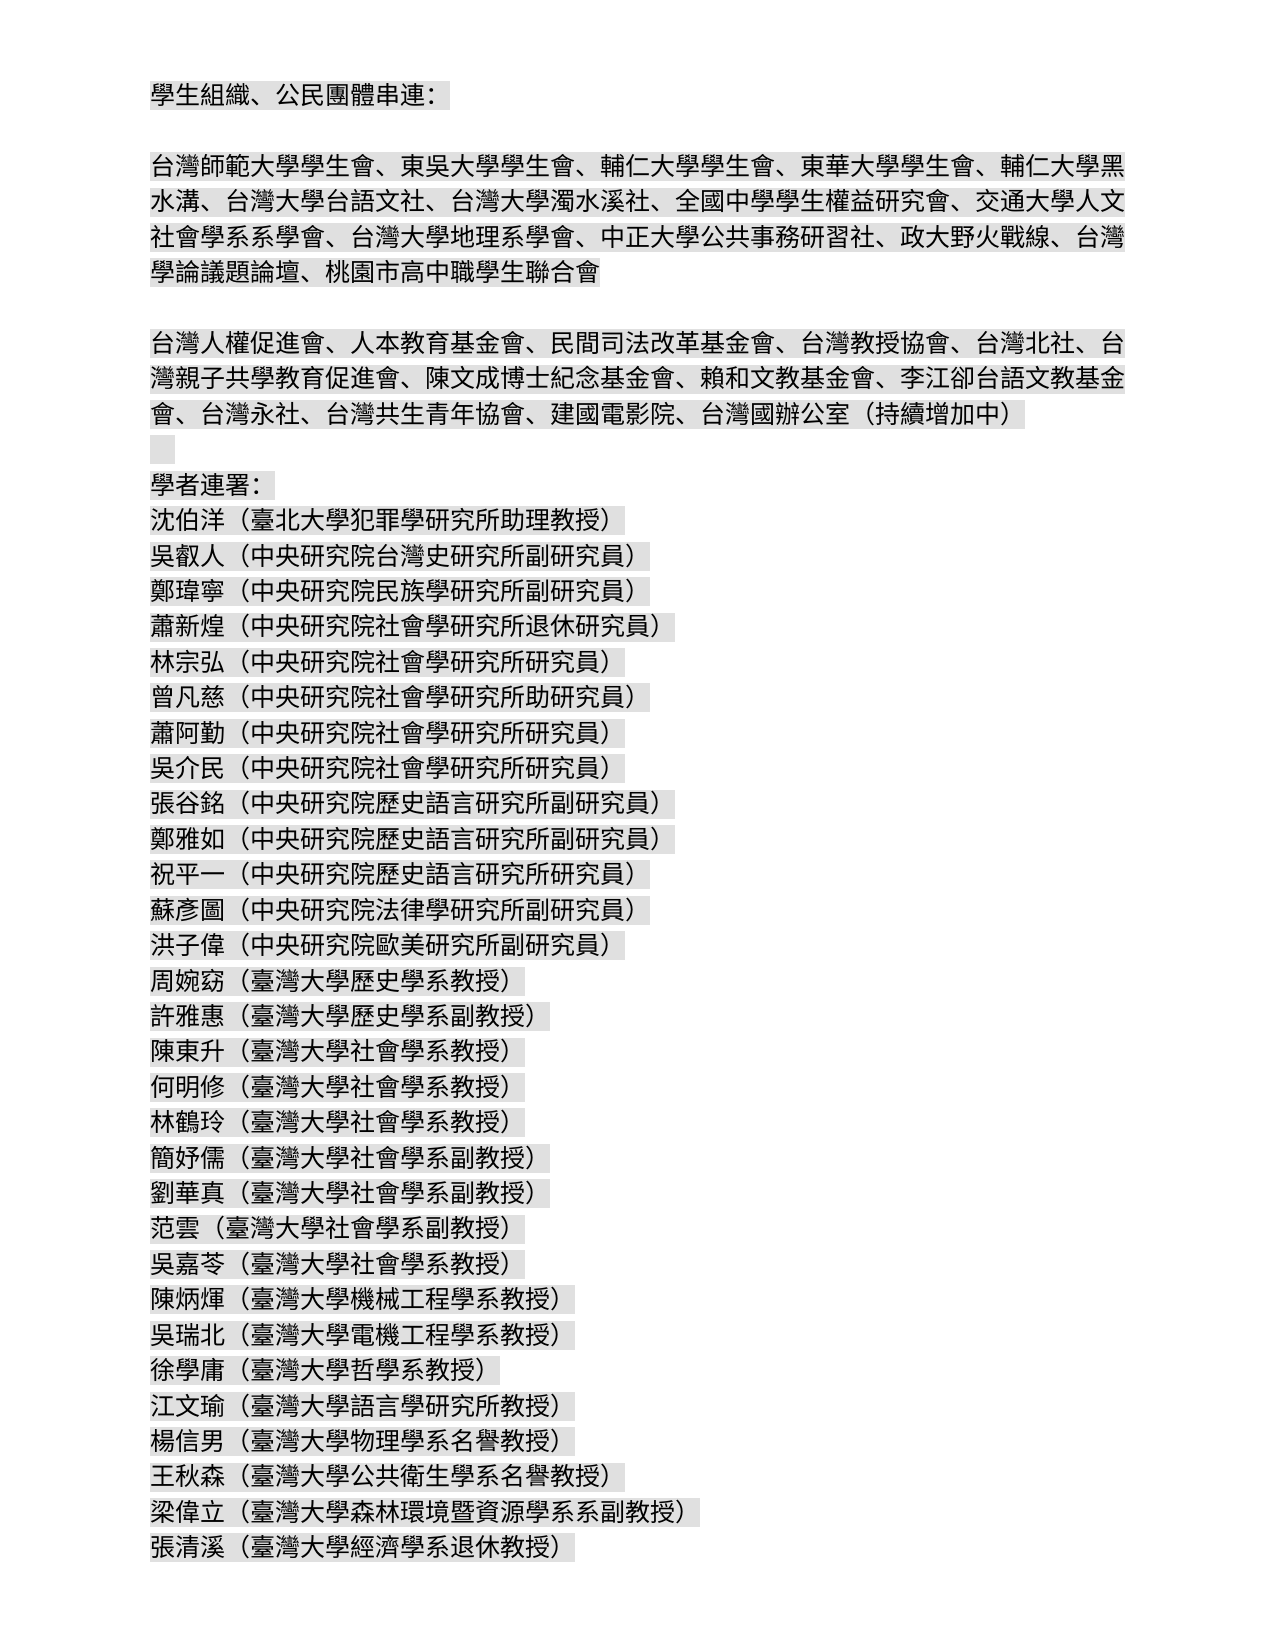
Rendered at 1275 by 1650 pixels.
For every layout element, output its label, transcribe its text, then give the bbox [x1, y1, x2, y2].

text 卡韓政變 (189)：過去並沒有成為過去 (後記 2) 陳真 2019.10. 19. 我經常刻意迴避很多資訊，原因無它，因為我不想讓自己陷入一種對人性感到懷疑、鄙夷的絕望感。比方說，綠媒我是絕對不碰的。島內媒體我只看僅有的兩、三家正常媒體，例如中天電視台及中國時報。 有時候，一些朋友會傳來一些臉書內容，告訴我說誰誰誰很無恥、眛著良心說話。對於這些資訊，我一般也是能避則避。因為，我早就能明白什麼樣的一些人是無恥的，我不太想知道更多如何個無恥法；就如同當我知道哪些雞蛋是臭的，我不會想要每一顆拿來嚐一嚐究竟臭到何種地步。 資訊並不是一種獨立存在的東西，意思是說，同一個東西，卻很可能產生各種意義。為什麼呢？因為它和「你」之間會形成某種關係。這樣一個關係，定義了一種擁有主詞的價值態度。 齊克果有句話這麼說：「世上沒有真理，直到它被我認知。」比方說孝順父母，這話本身是沒有意義的，唯有當它和「我」之間形成某種關係，這話才取得了某種意義。這時候，「資訊」就不再只是一個冰冷的概念或資料，而是有著某種溫度的理解與感受，因為它跟「我」之間「發生了關係」。 許多時候，與其說我們是在談論某個資訊，不如說，我們是在談論這些資訊與「我」的關係以及它所產生的意義。我們並非僅僅只是在講比方說要不要投票給誰或誰有沒有貪污的問題；資訊的意義理當比資訊本身還要大而且大很多，因為它同各種生命之間發生了連結。 我覺得，「活下去」很重要，我不想在絕望中死去。當外在人事物難以依靠，不如靠自己。這意思是說，我理當去依靠那些像太陽一般、大寫的、永恆的東西。在我成長過程中，曾經有著某些「燈塔」，如許正直，彷彿我的人生某種指引與依靠。不料，他們卻一一熄滅了，難道我也要跟著他們一同步入黑暗？ 仍然是那些老話：我一直有個希望，憑著這樣一個希望，我決心活了下來。我希望些什麼呢？我希望能夠對那些對於生命、人性、情感和語言感到絕望的年輕生命起到一種作用，讓他們相信，在一片輕薄兒戲、謊言詭詐及貪婪猥瑣中，世上還是有例外。而我自己就是那樣一個絕望的人。我知道，我要不是在絕望中死去，就是必須讓自己成為一個例外。 蘇格拉底說，「我們之所以會犯錯，是因為我們想得還不夠清楚。」這句如同詩一般曖昧的話語，彷彿意味著所謂道德不過就是一種「知識」(epistemological) 題材；亦即簡單說，一個人之所以會犯錯，那肯定是因為他在某些事物上腦殘了或資訊不足；他根本搞不清狀況，以致於使壞或向惡靠攏。 我有一整個書架全是所謂 moral epistemology (道德知識論)方面的書。當年，維根斯坦和 Karl Popper 在劍橋國王學院差點打起架來，就是為了這道問題：「到底倫理問題存不存在？」、「到底有沒有倫理命題這樣一個東西？」如果沒有，我們從何「想清楚」所謂是非對錯？ 十二年前回台後，曾有四、五年的時間，我在一些醫院和學校演講，往往圍繞moral epistemology 這個主題。2012年父親過世後，我決定從此走下講台，彷彿某種世界的瓦解，彷彿有些心裏最深處的東西理當同我父母一同埋葬。 moral epistemology 這主題，說難不難，但哲學門外漢估計是不太可能看得懂，就如同維根斯坦的哲學之中，數學哲學是最重要的核心。但這東西一般人來讀，大概就跟閱讀天書一樣不知所云；而moral epistemology 恰恰就是連結到維根斯坦的數學哲學上。許多時候，我真不知道我面對的思想難題究竟是人生還是數學？ 要弄懂這些東西，十年寒窗跑不掉。但是，道理儘管抽象，可當它成為一種現實問題時，其實不過就只是在講一加一等於二那樣簡單的一個東西。經濟學也許很難，但買菜、找錢、討價還價卻不難。邏輯也很難，但是講話、思考 make sense 卻不難。 閒言表過，回到通俗面。蘇格拉底那句話：「我們之所以會犯錯，是因為我們想得還不夠清楚。」我自然是不認同的。腦殘或無知也許是道德的一個根源，但即便「知道」是非又如何？套句阿扁的話，林北就是要使壞，要不然你是要怎樣？ 我相信很多年輕一代之所以為虎作倀，並非因為壞，而是因為笨。笨如果太難聽，那就說無知吧。也就是說，他們並非故意使壞，而是被蒙蔽，被洗腦，把腦子給洗壞了。不過，另外還有一些人卻非無知，而是純粹無恥。 如本文一開頭所說，我基本上並不是很清楚島內的各種時事之細節，因為我有潔癖，不喜歡骯髒污穢，特別不喜歡去意識到人性陰暗的那一面。因此，很多當下現實中的人事物，我其實是不太清楚的。 在前一篇文章中 (卡韓編號188)，我提到說我前天去外面吃早餐時，看到自由時報大篇幅報導什麼台大學生會及一些綠油油的學者專家「指控」台大怎麼可以「不顧國家安危」、「不顧學生的人身安全」，竟然和大陸的大學進行交流；「指控」說那些學術與文化交流常有「兩岸一家親」或「共創中華民族繁榮」的言論，將會污染台灣學生的思想與心靈，因此務必「堅決反抗中共的思想侵略」，必須「積極揭露校園裏的中共協力者或代理人，揭發其假學術真統戰的真面目」，並且應該「積極立法」，嚴懲所謂「中共在台代理人」，甚至「絕不允許有人為中共講話」，以「捍衛民主自由」。 黨外十年，我聽過一模一樣的話不下一萬次。這些蔣家年代復古的蠢話，十分腦殘可笑，低能到難以想像。但我昨天去吃早餐，又看到自由時報，居然以頭版頭條大幅報導說台灣各大學已經組成什麼「青年抵抗校園統戰聯盟」，其腦殘訴求大約如上所述。 我要說的是，年輕人也許無知，但這些蔣家復古運動的背後那些「學者專家」或所謂「社運團體」，卻非無知，而是無恥。相關名單請見文末。對於這些綠油油的「學者專家」之向來言行不一，我沒什麼好說的；我不相信有人會真的蠢到居然不知道自己每天言行不一。其中最無恥齷齪的就是所謂台灣人權促進會。 33年前 (大約1986年或更早)，我加入台權會，上個世紀末退出。我手上目前還保留著當年最早期的台權會成員通訊錄。每個會員都得放上一張大頭照，載明個人資料與連絡方式及電話等等。因為跟我一樣姓陳，阿扁的照片就排在我旁邊。三十幾年前的台權會比較嚴謹，一開始很強調人權之普世價值與政治中立，企圖避免政治偏頗。因此，政治人物除非在人權方面有所表現，否則並不是你想加入就能加入。阿扁當時是所謂「人權律師」，因此也能加入。那時候的阿扁並無人氣可言，開會或拍照經常晾在一旁，往往一語不發。我那時仍是扁粉，常主動找他講話。 從1986年加入到後來退出，十幾年之間，我其實曾經三進三出台權會。退出又加入，往往是因為「大老們」的請託，邀請我再度加入，甚至都還幫我繳會費。而我之所以一直退出，原因無它，就是因為台權會成立後，很快就失去了人權最基本的核心價值，亦即普世性、中立與獨立性。 簡單說，既然人權是一種價值，那它理當屬於所有人，所有顏色，所有黨派，所有族群，所有宗教，所有種族，所有性別，乃至所有好人與壞人。人權的世界就跟醫療一樣，沒有敵我、好壞或高低之分。一個人不會因為他有錢有勢或屬於某種高貴的政黨顏色，就因此而享有更優先更高貴的人權待遇。 另一方面，人權本身就是目的，獨立存在，而不是任何其它目的的手段，更不是打擊敵人的政治工具。 我第一次退出台權會，大約是在1988年或更早我忘了。記得當時台權會總會正在選舉執委與會長。我沒想到，這樣一些職位，居然也有新潮流與美麗島派系之爭。選舉前夕，開始換票，耳語不斷，甚至抹黑、談條件。我真的很訝異。難道人權工作也要拿來當成一種個人的政治資源與身份頭銜？ 那時好像是陳菊當會長或快要當會長，我不是很確定。只記得，有一天，陳菊請我去她家吃飯；記得那是一個月租幾千元的小公寓，附近有個菜市場。吃飯時，我特別提起這些問題，我問說，為什麼台權會只關心所謂政治犯？而且似乎偏向比較有知名度的政治犯？那些不具有政治光環的一般受刑人，在獄中或偵訊階段往往被刑求、毆打與虐待，這些人不是更弱勢、更應受到關注嗎？陳菊怎麼回答我忘了，只記得不久之後我就退出了台權會。 幾年後，我又「被」加入。可是，進入九零年代的台權會更加荒腔走板了，簡直就是把人權當成一種攻擊國民黨的政治工具。於是我又再度聲明退出。1996或1997年我忘了，黃文雄當會長，我又第三度「被」加入，學姊也一同「被」加入。所謂「被」，是說我們並沒有繳會費。我原本以為，黃文雄主持的台權會應當會好一些，但事實卻非如此。 從差不多1998年起，我的潔癖讓我非常不想再聽到有關台權會的任何消息；另一方面，我也不想面對某種對於人的失望。簡單說，想不到，概念原來就只是一種概念，一種好像隨時可以穿上、隨時脫下的身外物；可以做做樣子，可以隨口說說，誰要是對它認真，誰就得心碎；什麼左派啦、草根啦、非武力啦，世界和平啦，弱勢者啦，這個那個啦，全是鬼扯蛋。 而且，凡事都能瞎掰，凡事都是兩套標準；「我黨」所做的一切醜惡行徑全是對的。至於「他黨」明明一點問題也沒有，照樣也能透過修辭，把它無限誇大渲染瞎掰扭曲成天大的罪惡；正所謂「人權，人權，一切罪惡假汝之名以行」。台權會之所謂人權工作，說穿了，始終就只是兩樣東西才是它的真正本質，一是仇中反華反國民黨，二是做為個人權位的晉身階 (我有許多證據可以赤裸裸地證明這一點，但是顧念人之脆弱及昔日友情，姑且不說)。 阿扁當上總統後，我就算刻意不想知道那些一再讓我感到灰心與失望乃至絕望的島內人事物，也變得越來越難。因為，台灣就這麼小的一個島，很多事你就算摀上耳朵，或多或少也會有所聽聞。那時候的台權會，基本上已經徹底成為隸屬綠營的一種「掛人權羊頭賣政治狗肉」的骯髒組織。真的很不要臉！一個人權團體居然所作所為卻是違反人權，專搞政治鬥爭的齷齪行徑。這回的什麼「青年抵抗校園統戰聯盟」，主要發起團體之一就是台權會。 我之前不知道，昨天才知道，原來我在卡韓編號174的文章中所批評的那位沈伯洋先生，居然是台權會的現任副會長，同時也是「中共代理人法案」的主要推手。我的天啊！真是有夠荒唐。這個骯髒組織竟然墮落到這樣一種地步，存心就是做為人渣黨的政治打手！仇中反華，才是它的基本宗旨。三十幾年來，我之所以進三出台權會，就是因為它不斷向政治靠攏，並以東廠自居，以身為政治打手為榮，把人權當成一種政治鬥爭工具及個人權位的晉身階。如今的台權會，可說是臭不可聞。 與其說我懷著憤怒，不如說我是以一種充滿絕望的心在寫東西；那麼多年的歲月，那麼多的折磨，那麼大的各種代價，一切努力與痛苦，到頭來每一件事、每一項努力卻是這樣一種結局。時光河流如此漫長，而人的一生卻不過數十寒暑；我們的生命和一切努力，到頭來似乎就像灑落汪洋的一滴淚水那般微不足道。 這類個人文青囈語，旁人也許聽了噁心彆扭，但它其實並非題外話，反倒是一切問題的核心；畢竟我們不是在作文比賽，我們不是在討論一種僅僅只需要「想清楚」就能完成的東西；光「知道」沒有用，你還得「做到」 ，還得「在乎」才行。 =============== 【青年抵抗校園統戰聯盟｜拒絕統戰交流團，共抵抗中國因素】 共同發起：國立臺灣大學學生會、國立臺灣大學研究生協會 學生組織、公民團體串連： 台灣師範大學學生會、東吳大學學生會、輔仁大學學生會、東華大學學生會、輔仁大學黑水溝、台灣大學台語文社、台灣大學濁水溪社、全國中學學生權益研究會、交通大學人文社會學系系學會、台灣大學地理系學會、中正大學公共事務研習社、政大野火戰線、台灣學論議題論壇、桃園市高中職學生聯合會 台灣人權促進會、人本教育基金會、民間司法改革基金會、台灣教授協會、台灣北社、台灣親子共學教育促進會、陳文成博士紀念基金會、賴和文教基金會、李江卻台語文教基金會、台灣永社、台灣共生青年協會、建國電影院、台灣國辦公室（持續增加中） 學者連署： 沈伯洋（臺北大學犯罪學研究所助理教授） 吳叡人（中央研究院台灣史研究所副研究員） 鄭瑋寧（中央研究院民族學研究所副研究員） 蕭新煌（中央研究院社會學研究所退休研究員） 林宗弘（中央研究院社會學研究所研究員） 曾凡慈（中央研究院社會學研究所助研究員） 蕭阿勤（中央研究院社會學研究所研究員） 吳介民（中央研究院社會學研究所研究員） 張谷銘（中央研究院歷史語言研究所副研究員） 鄭雅如（中央研究院歷史語言研究所副研究員） 祝平一（中央研究院歷史語言研究所研究員） 蘇彥圖（中央研究院法律學研究所副研究員） 洪子偉（中央研究院歐美研究所副研究員） 周婉窈（臺灣大學歷史學系教授） 許雅惠（臺灣大學歷史學系副教授） 陳東升（臺灣大學社會學系教授） 何明修（臺灣大學社會學系教授） 林鶴玲（臺灣大學社會學系教授） 簡妤儒（臺灣大學社會學系副教授） 劉華真（臺灣大學社會學系副教授） 范雲（臺灣大學社會學系副教授） 吳嘉苓（臺灣大學社會學系教授） 陳炳煇（臺灣大學機械工程學系教授） 吳瑞北（臺灣大學電機工程學系教授） 徐學庸（臺灣大學哲學系教授） 江文瑜（臺灣大學語言學研究所教授） 楊信男（臺灣大學物理學系名譽教授） 王秋森（臺灣大學公共衛生學系名譽教授） 梁偉立（臺灣大學森林環境暨資源學系系副教授） 張清溪（臺灣大學經濟學系退休教授） 陳榮銳（臺灣大學分子與細胞生物學研究所退休教授） 連韻文（臺灣大學心理學系副教授） 林耀盛（臺灣大學心理學系教授） 張之威（臺灣大學凝態中心副研究員） 周馥儀（臺灣大學歷史學系博士） 陳芳明（政治大學臺灣文學研究所教授） 李衣雲（政治大學臺灣史研究所副教授） 金仕起（政治大學歷史學系副教授） 黃兆年（政治大學國家發展研究所助理教授） 黃涵榆（臺灣師範大學英語學系教授） 陳玉箴（臺灣師範大學台灣語文學系副教授） 劉定綱（臺灣師範大學台灣語文學系兼任助理教授） 許佩賢（臺灣師範大學台灣史研究所教授） 陳延輝（臺灣師範大學政治學研究所退休教授） 施志汶（臺灣師範大學歷史學系退休副教授） 吳慎慎（臺北藝術大學藝術與人文教育研究所名譽教授） 張炳陽（臺北教育大學語文與創作學系教授） 李易展（陽明大學生物醫學影像暨放射科學系教授） 高惠春（淡江大學化學工程與材料工程學系退休教授） 李中傑（真理大學通識教育中心助理教授） 陳俐甫（真理大學人文與資訊學系助理教授） 劉相君（康寧大學健康數位科技學系講師） 徐偉群（中原大學財經法律學系副教授） 莊雅仲（交通大學人文社會學系教授） 林秀幸（交通大學人文社會學系副教授） 金立群（交通大學音樂研究所副教授） 洪慧念（交通大學統計學研究所教授） 林明璋（交通大學應用化學系教授） 呂忠津（清華大學電機工程學系教授） 莊克士（清華大學生醫工程與環境科學系退休教授） 林文蘭（清華大學社會學研究所副教授） 黃居正（清華大學科技法律研究所教授） 楊允言（台中教育大學台灣語文學系副教授） 董建宏（中興大學景觀學程副教授） 許博行（中興大學森林學系退休教授） 簡端良（雲林科技大學通識中心助理教授） 李武鉦（虎尾科技大學機械設計工程系教授） 廖儒修（中正大學化學暨生物化學系教授） 王奕婷（成功大學政治學系助理教授） 周以正（中華醫事科技大學醫學檢驗生物技術系助理教授） 許舜欽（長榮大學資訊管理學系榮譽教授） 萬毓澤（中山大學社會學系教授） 邱花妹（中山大學社會學系副教授） 翁銘章（高雄大學應用經濟學系副教授） 陳志賢（義守大學資訊管理學系副教授） 林鐵雄（義守大學土木與生態工程學系副教授） 楊德源（高雄科技大學金融系教授） 唐國銘（樹德科技大學資訊管理學系副教授） 吳淑芳（輔英科技大學護理學系講師） 陳進金（東華大學歷史學系副教授） 沈乃慧（東華大學英美語文學系副教授） 林達榮（東華大學國際企業學系教授） 鄭祖邦（佛光大學社會學暨社會工作學系副教授） （持續增加中） [150, 75, 1125, 1562]
